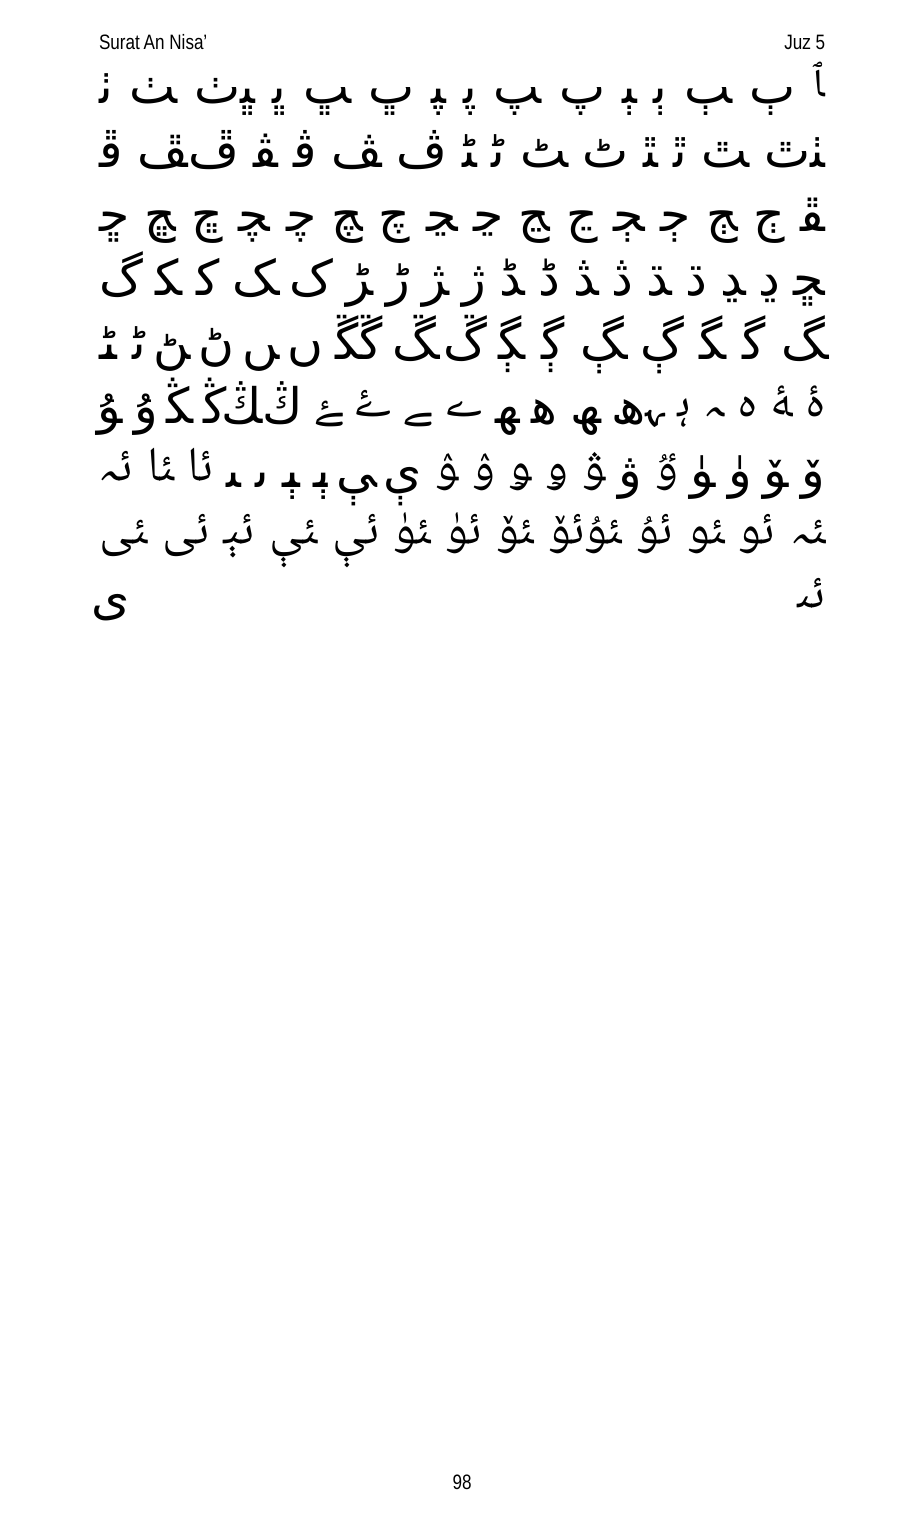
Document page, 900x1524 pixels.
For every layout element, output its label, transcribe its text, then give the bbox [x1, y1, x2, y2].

text ﭑ ﭒ ﭓ ﭔ ﭕ ﭖ ﭗ ﭘ ﭙ ﭚ ﭛ ﭜ ﭝﭞ ﭟ ﭠ ﭡﭢ ﭣ ﭤ ﭥ ﭦ ﭧ ﭨ ﭩ ﭪ ﭫ ﭬ ﭭ ﭮﭯ ﭰ ﭱ ﭲ ﭳ ﭴ ﭵ ﭶ ﭷ ﭸ ﭹ ﭺ ﭻ ﭼ ﭽ ﭾ ﭿ ﮀ ﮁ ﮂ ﮃ ﮄ ﮅ ﮆ ﮇ ﮈ ﮉ ﮊ ﮋ ﮌ ﮍ ﮎ ﮏ ﮐ ﮑ ﮒ ﮓ ﮔ ﮕ ﮖ ﮗ ﮘ ﮙ ﮚ ﮛ ﮜﮝ ﮞ ﮟ ﮠ ﮡ ﮢ ﮣ [99, 60, 825, 379]
text ﮤ ﮥ ﮦ ﮧ ﮨ ﮩﮪ ﮫ ﮬ ﮭ ﮮ ﮯ ﮰ ﮱ ﯓ ﯔﯕ ﯖ ﯗ ﯘ ﯙ ﯚ ﯛ ﯜ ﯝ ﯞ ﯟ ﯠ ﯡ ﯢ ﯣ ﯤ ﯥ ﯦ ﯧ ﯨ ﯩ ﯪ ﯫ ﯬ ﯭ ﯮ ﯯ ﯰ ﯱﯲ ﯳ ﯴ ﯵ ﯶ ﯷ ﯸ ﯹ ﯺ ﯻ ﯼ [99, 379, 825, 635]
